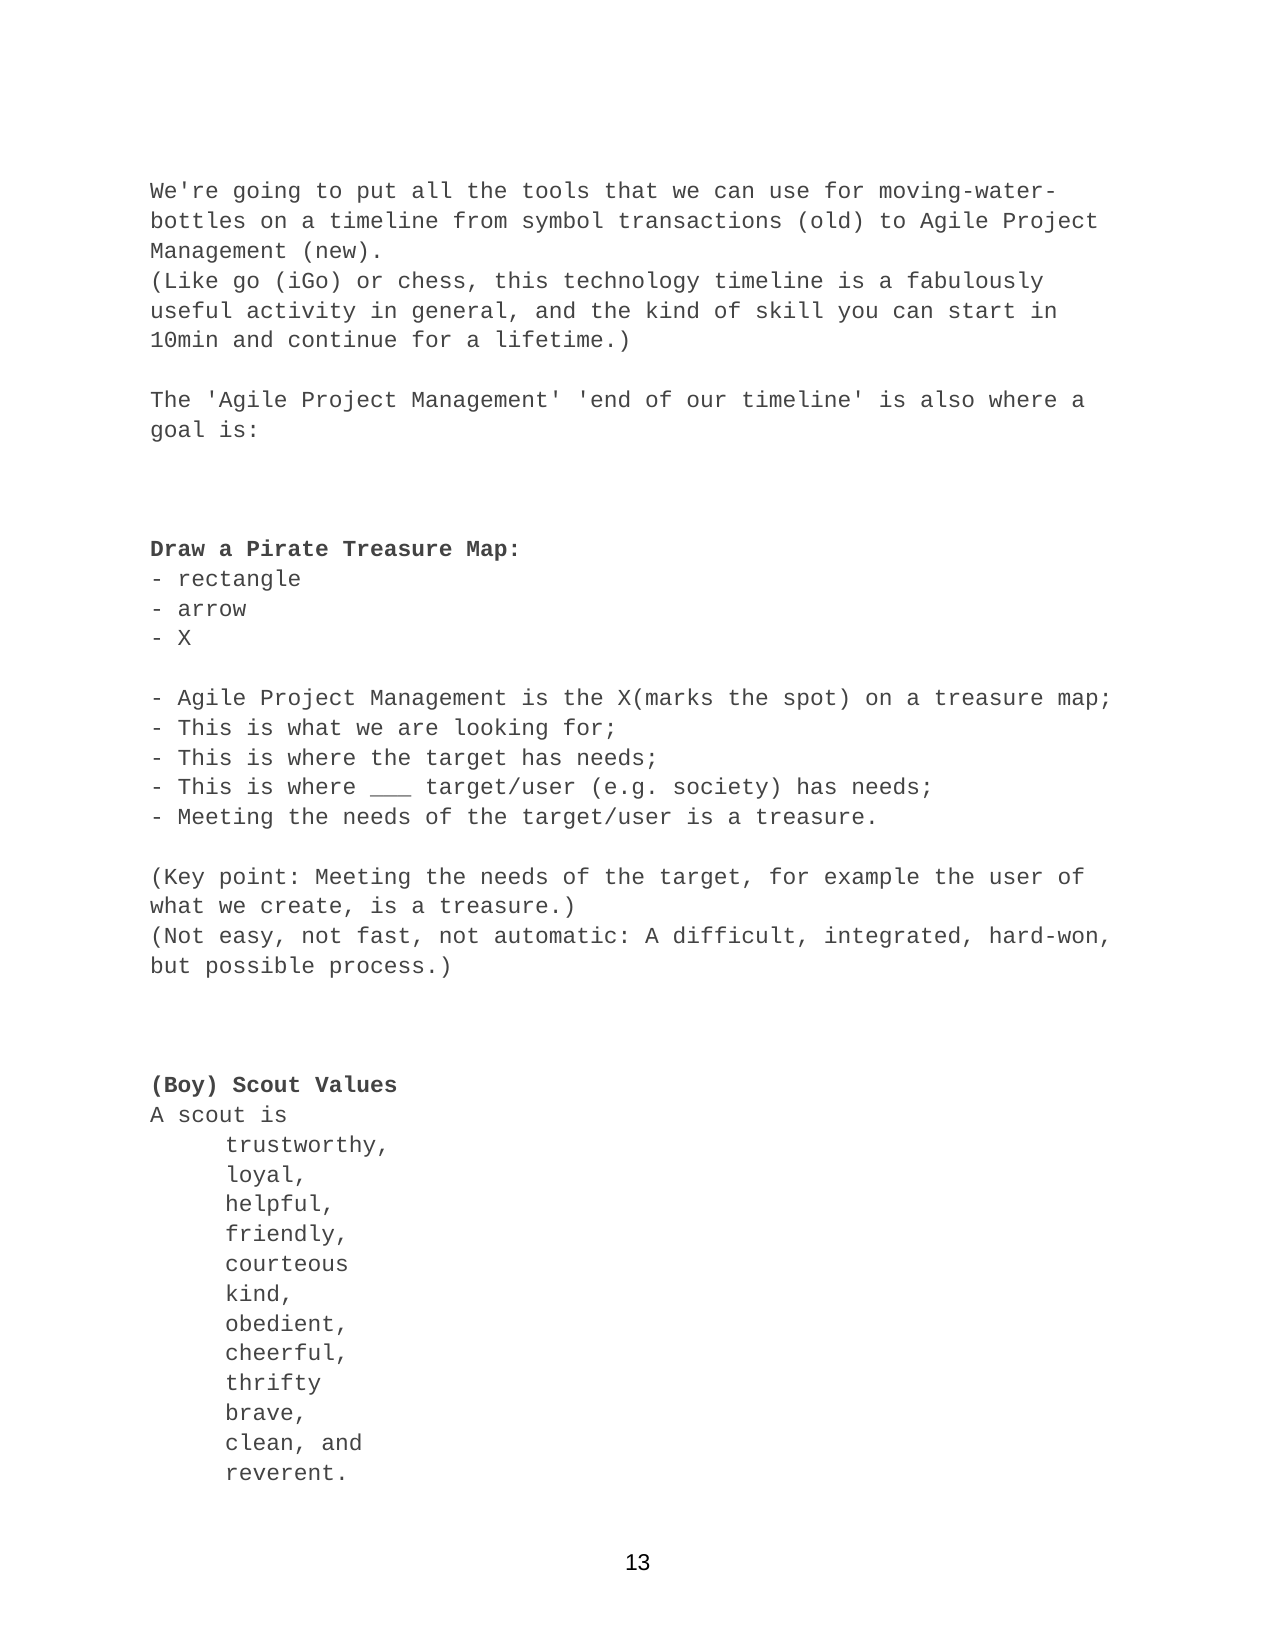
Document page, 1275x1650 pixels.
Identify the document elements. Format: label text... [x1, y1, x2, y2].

text - arrow [150, 597, 1125, 623]
text trustworthy, [225, 1133, 1125, 1159]
text clean, and [225, 1431, 1125, 1457]
text helpful, [225, 1193, 1125, 1219]
text (Not easy, not fast, not automatic: A difficult, integrated, hard-won, but possible process.) [150, 924, 1125, 980]
text - Meeting the needs of the target/user is a treasure. [150, 805, 1125, 831]
text brave, [225, 1401, 1125, 1427]
text We're going to put all the tools that we can use for moving-water-bottles on a timeline from symbol transactions (old) to Agile Project Management (new). [150, 180, 1125, 265]
text courteous [225, 1252, 1125, 1278]
text cheerful, [225, 1342, 1125, 1368]
text loyal, [225, 1163, 1125, 1189]
text Draw a Pirate Treasure Map: [150, 537, 1125, 563]
text kind, [225, 1282, 1125, 1308]
text - X [150, 627, 1125, 653]
text - This is what we are looking for; [150, 716, 1125, 742]
text reverent. [225, 1461, 1125, 1487]
text thrifty [225, 1371, 1125, 1397]
text (Key point: Meeting the needs of the target, for example the user of what we create, is a treasure.) [150, 865, 1125, 921]
text - This is where the target has needs; [150, 746, 1125, 772]
text obedient, [225, 1312, 1125, 1338]
text (Boy) Scout Values [150, 1073, 1125, 1099]
text (Like go (iGo) or chess, this technology timeline is a fabulously useful activity in general, and the kind of skill you can start in 10min and continue for a lifetime.) [150, 269, 1125, 355]
text - rectangle [150, 567, 1125, 593]
text A scout is [150, 1103, 1125, 1129]
text - Agile Project Management is the X(marks the spot) on a treasure map; [150, 686, 1125, 712]
text - This is where ___ target/user (e.g. society) has needs; [150, 776, 1125, 802]
text The 'Agile Project Management' 'end of our timeline' is also where a goal is: [150, 388, 1125, 444]
text friendly, [225, 1222, 1125, 1248]
